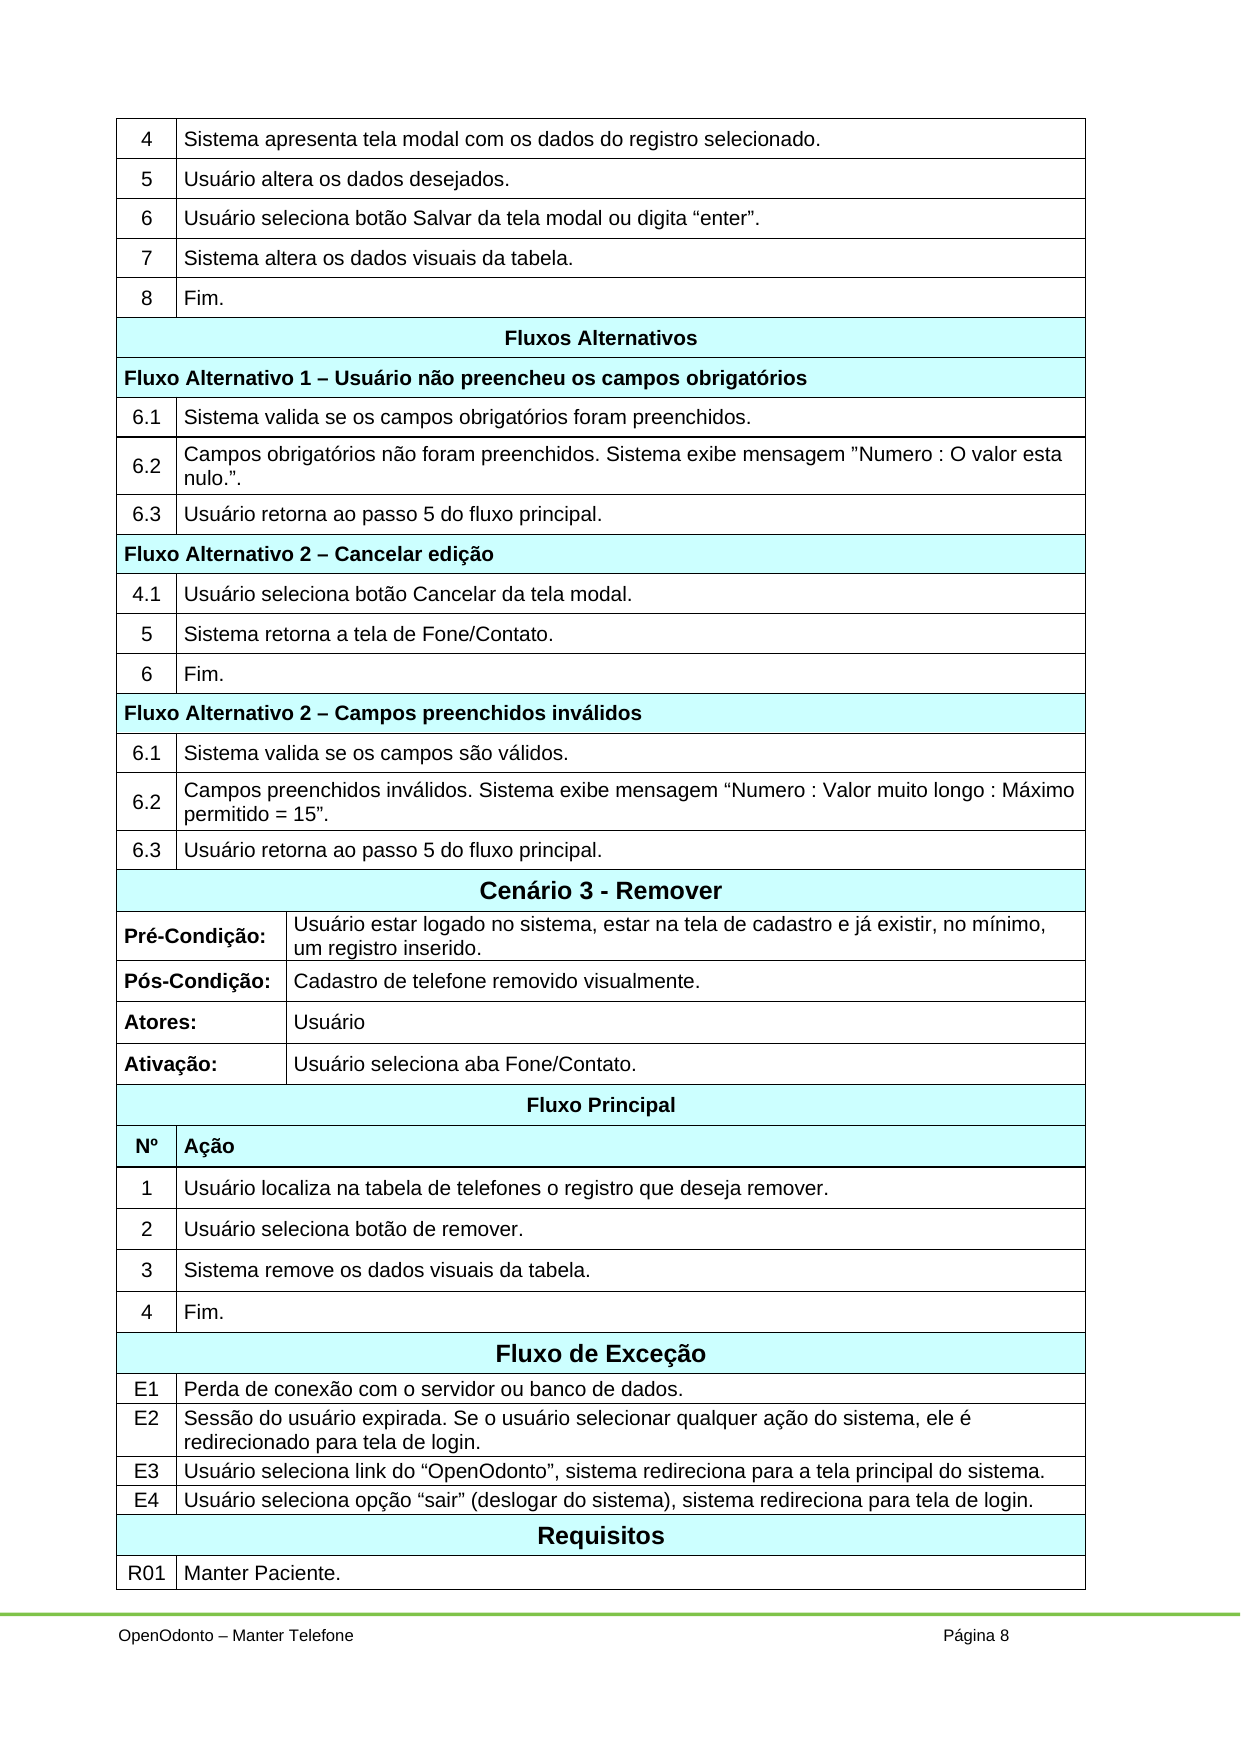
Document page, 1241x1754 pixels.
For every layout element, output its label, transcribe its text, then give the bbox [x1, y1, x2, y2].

table_cell Sistema retorna a tela de Fone/Contato. [177, 614, 1085, 653]
table_cell Nº [117, 1126, 176, 1166]
table_cell Usuário localiza na tabela de telefones o registro que deseja remover. [177, 1168, 1085, 1208]
table_cell E1 [117, 1374, 176, 1402]
table_cell Sistema altera os dados visuais da tabela. [177, 239, 1085, 277]
table_cell Fim. [177, 654, 1085, 693]
table_cell Pré-Condição: [117, 912, 286, 960]
table_cell 6.3 [117, 495, 176, 533]
table_cell Usuário seleciona botão de remover. [177, 1209, 1085, 1249]
table_cell E2 [117, 1404, 176, 1456]
table_cell Manter Paciente. [177, 1556, 1085, 1588]
table_cell 6.2 [117, 773, 176, 829]
table_cell 3 [117, 1250, 176, 1291]
table_cell Sistema valida se os campos são válidos. [177, 734, 1085, 772]
table_cell E4 [117, 1486, 176, 1514]
table_cell 5 [117, 159, 176, 198]
table_cell Usuário retorna ao passo 5 do fluxo principal. [177, 831, 1085, 869]
table_cell 8 [117, 278, 176, 317]
table_cell Usuário altera os dados desejados. [177, 159, 1085, 198]
table_cell Sessão do usuário expirada. Se o usuário selecionar qualquer ação do sistema, ele é redirecionado para tela de login. [177, 1404, 1085, 1456]
table_cell 6.3 [117, 831, 176, 869]
table_cell Atores: [117, 1002, 286, 1042]
table_cell 6.2 [117, 438, 176, 494]
table_cell Usuário seleciona botão Salvar da tela modal ou digita “enter”. [177, 199, 1085, 237]
table_cell Fluxo de Exceção [117, 1333, 1085, 1373]
table_cell Sistema valida se os campos obrigatórios foram preenchidos. [177, 398, 1085, 436]
table_cell Ativação: [117, 1044, 286, 1084]
table_cell 6 [117, 199, 176, 237]
table_cell 6 [117, 654, 176, 693]
table_cell Fim. [177, 1292, 1085, 1332]
table_cell Sistema remove os dados visuais da tabela. [177, 1250, 1085, 1291]
table_cell Requisitos [117, 1515, 1085, 1555]
table_cell Fluxo Alternativo 2 – Cancelar edição [117, 535, 1085, 573]
table_cell Usuário seleciona link do “OpenOdonto”, sistema redireciona para a tela principal do sistema. [177, 1457, 1085, 1485]
table_cell Pós-Condição: [117, 961, 286, 1001]
table_cell 4 [117, 1292, 176, 1332]
table_cell 5 [117, 614, 176, 653]
table_cell Usuário seleciona aba Fone/Contato. [287, 1044, 1085, 1084]
table_cell Usuário estar logado no sistema, estar na tela de cadastro e já existir, no mínimo, um registro inserido. [287, 912, 1085, 960]
table_cell 1 [117, 1168, 176, 1208]
table_cell Perda de conexão com o servidor ou banco de dados. [177, 1374, 1085, 1402]
table_cell Usuário retorna ao passo 5 do fluxo principal. [177, 495, 1085, 533]
table_cell Sistema apresenta tela modal com os dados do registro selecionado. [177, 119, 1085, 158]
table_cell Usuário [287, 1002, 1085, 1042]
table_cell Usuário seleciona botão Cancelar da tela modal. [177, 574, 1085, 613]
table_cell Campos obrigatórios não foram preenchidos. Sistema exibe mensagem ”Numero : O valor esta nulo.”. [177, 438, 1085, 494]
table_cell Campos preenchidos inválidos. Sistema exibe mensagem “Numero : Valor muito longo : Máximo permitido = 15”. [177, 773, 1085, 829]
table_cell Usuário seleciona opção “sair” (deslogar do sistema), sistema redireciona para tela de login. [177, 1486, 1085, 1514]
table_cell 7 [117, 239, 176, 277]
table_cell Cadastro de telefone removido visualmente. [287, 961, 1085, 1001]
table_cell 2 [117, 1209, 176, 1249]
table_cell 6.1 [117, 734, 176, 772]
table_cell Fluxo Alternativo 2 – Campos preenchidos inválidos [117, 694, 1085, 732]
table_cell E3 [117, 1457, 176, 1485]
table_cell 4.1 [117, 574, 176, 613]
table_cell Fluxo Alternativo 1 – Usuário não preencheu os campos obrigatórios [117, 358, 1085, 397]
table_cell Ação [177, 1126, 1085, 1166]
table_cell Cenário 3 - Remover [117, 870, 1085, 911]
table_cell 6.1 [117, 398, 176, 436]
table_cell 4 [117, 119, 176, 158]
table_cell Fluxo Principal [117, 1085, 1085, 1125]
table_cell R01 [117, 1556, 176, 1588]
table_cell Fluxos Alternativos [117, 318, 1085, 357]
table_cell Fim. [177, 278, 1085, 317]
